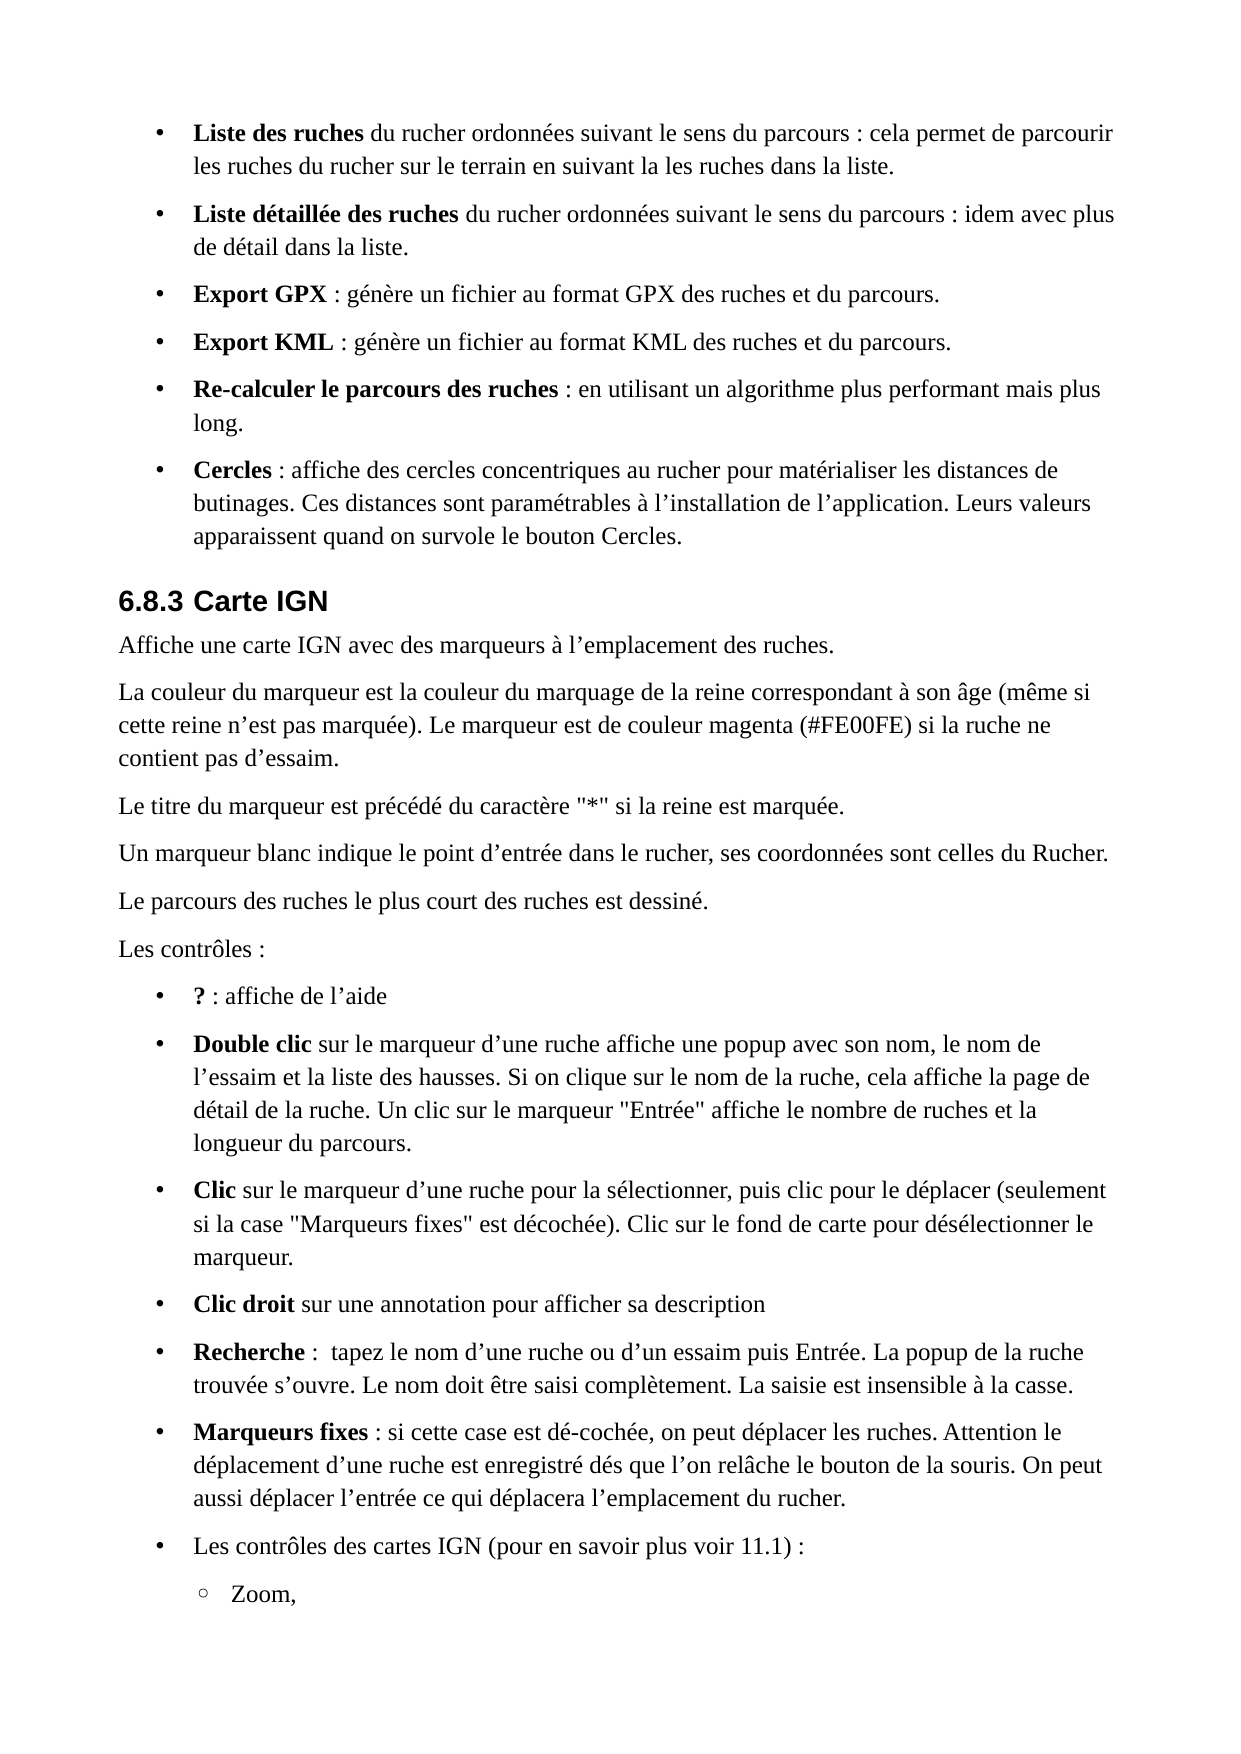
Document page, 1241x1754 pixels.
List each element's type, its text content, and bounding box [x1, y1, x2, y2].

text La couleur du marqueur est la couleur du marquage de la reine correspondant à son âge (même si cette reine n’est pas marquée). Le marqueur est de couleur magenta (#FE00FE) si la ruche ne contient pas d’essaim. [118, 677, 1122, 772]
text Le titre du marqueur est précédé du caractère "*" si la reine est marquée. [118, 791, 1122, 820]
list Marqueurs fixes : si cette case est dé-cochée, on peut déplacer les ruches. Attention le déplacement d’une ruche est enregistré dés que l’on relâche le bouton de la souris. On peut aussi déplacer l’entrée ce qui déplacera l’emplacement du rucher. [156, 1417, 1122, 1512]
list ? : affiche de l’aide [156, 981, 1122, 1010]
text Un marqueur blanc indique le point d’entrée dans le rucher, ses coordonnées sont celles du Rucher. [118, 838, 1122, 867]
list Liste détaillée des ruches du rucher ordonnées suivant le sens du parcours : idem avec plus de détail dans la liste. [156, 199, 1122, 261]
list Double clic sur le marqueur d’une ruche affiche une popup avec son nom, le nom de l’essaim et la liste des hausses. Si on clique sur le nom de la ruche, cela affiche la page de détail de la ruche. Un clic sur le marqueur "Entrée" affiche le nombre de ruches et la longueur du parcours. [156, 1029, 1122, 1157]
list Export GPX : génère un fichier au format GPX des ruches et du parcours. [156, 279, 1122, 308]
list Re-calculer le parcours des ruches : en utilisant un algorithme plus performant mais plus long. [156, 374, 1122, 436]
list Recherche : tapez le nom d’une ruche ou d’un essaim puis Entrée. La popup de la ruche trouvée s’ouvre. Le nom doit être saisi complètement. La saisie est insensible à la casse. [156, 1337, 1122, 1399]
list Les contrôles des cartes IGN (pour en savoir plus voir 11.1) : [156, 1531, 1122, 1560]
text Affiche une carte IGN avec des marqueurs à l’emplacement des ruches. [118, 630, 1122, 658]
list Clic droit sur une annotation pour afficher sa description [156, 1289, 1122, 1318]
subtitle Carte IGN [118, 583, 1122, 617]
list Liste des ruches du rucher ordonnées suivant le sens du parcours : cela permet de parcourir les ruches du rucher sur le terrain en suivant la les ruches dans la liste. [156, 118, 1122, 180]
text Les contrôles : [118, 934, 1122, 962]
list Cercles : affiche des cercles concentriques au rucher pour matérialiser les distances de butinages. Ces distances sont paramétrables à l’installation de l’application. Leurs valeurs apparaissent quand on survole le bouton Cercles. [156, 455, 1122, 550]
list Clic sur le marqueur d’une ruche pour la sélectionner, puis clic pour le déplacer (seulement si la case "Marqueurs fixes" est décochée). Clic sur le fond de carte pour désélectionner le marqueur. [156, 1176, 1122, 1270]
list Export KML : génère un fichier au format KML des ruches et du parcours. [156, 327, 1122, 356]
text Le parcours des ruches le plus court des ruches est dessiné. [118, 886, 1122, 915]
list Zoom, [193, 1579, 1122, 1607]
